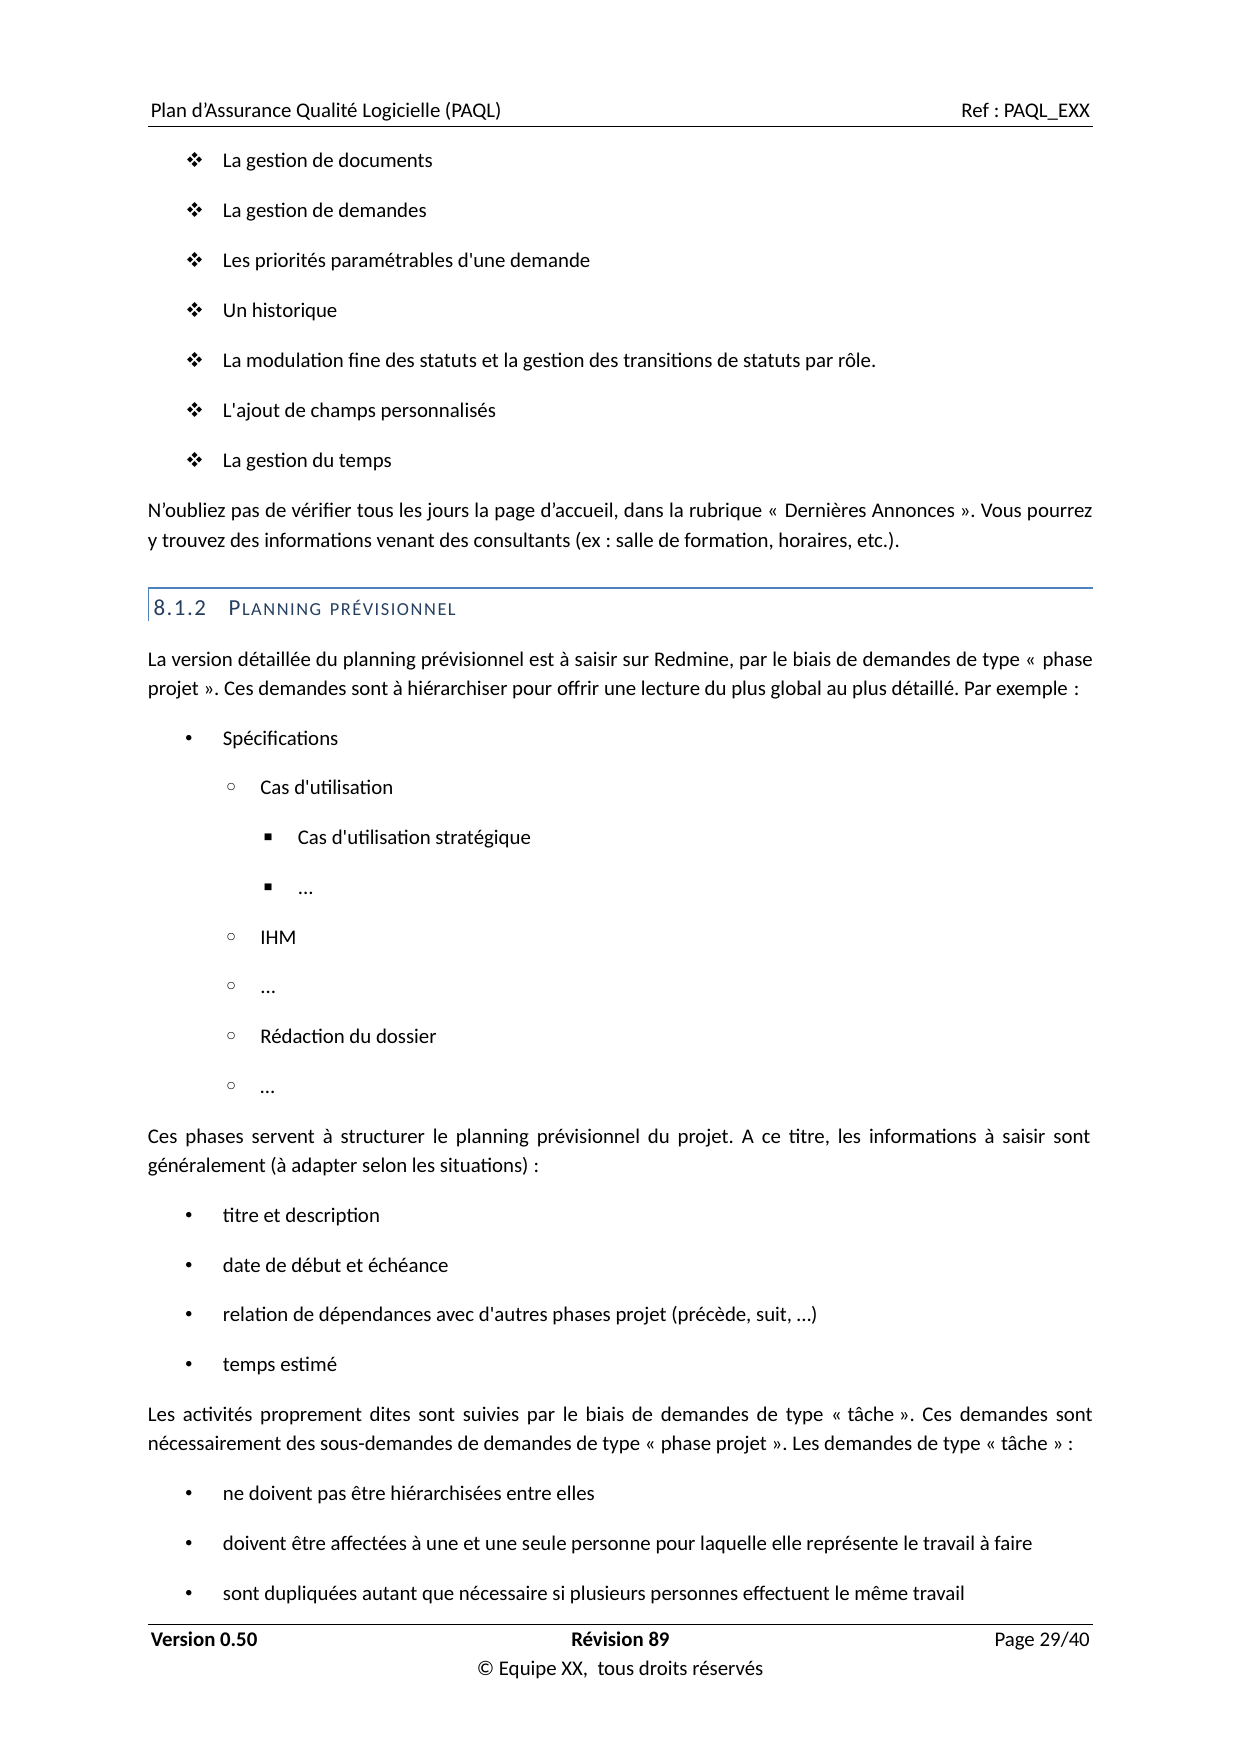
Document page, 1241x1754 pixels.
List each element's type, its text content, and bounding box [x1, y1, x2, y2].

list Rédaction du dossier [223, 1023, 1093, 1049]
list Spécifications [185, 725, 1093, 750]
list La gestion de documents [185, 148, 1093, 173]
list Cas d'utilisation [223, 774, 1093, 800]
list … [223, 1073, 1093, 1099]
list ne doivent pas être hiérarchisées entre elles [185, 1480, 1093, 1506]
list IHM [223, 924, 1093, 949]
list La modulation fine des statuts et la gestion des transitions de statuts par rôle. [185, 348, 1093, 373]
text La version détaillée du planning prévisionnel est à saisir sur Redmine, par le biais de demandes de type « phase projet ». Ces demandes sont à hiérarchiser pour offrir une lecture du plus global au plus détaillé. Par exemple : [148, 646, 1093, 700]
list temps estimé [185, 1351, 1093, 1377]
text N’oubliez pas de vérifier tous les jours la page d’accueil, dans la rubrique « Dernières Annonces ». Vous pourrez y trouvez des informations venant des consultants (ex : salle de formation, horaires, etc.). [148, 498, 1093, 552]
list doivent être affectées à une et une seule personne pour laquelle elle représente le travail à faire [185, 1530, 1093, 1555]
list date de début et échéance [185, 1252, 1093, 1277]
list Les priorités paramétrables d'une demande [185, 248, 1093, 273]
text Ces phases servent à structurer le planning prévisionnel du projet. A ce titre, les informations à saisir sont généralement (à adapter selon les situations) : [148, 1123, 1093, 1178]
text Les activités proprement dites sont suivies par le biais de demandes de type « tâche ». Ces demandes sont nécessairement des sous-demandes de demandes de type « phase projet ». Les demandes de type « tâche » : [148, 1401, 1093, 1456]
list ... [223, 974, 1093, 999]
list titre et description [185, 1202, 1093, 1227]
subtitle Planning prévisionnel [149, 589, 1093, 621]
list Cas d'utilisation stratégique [260, 824, 1093, 850]
list relation de dépendances avec d'autres phases projet (précède, suit, …) [185, 1302, 1093, 1327]
list La gestion du temps [185, 448, 1093, 473]
list ... [260, 874, 1093, 899]
list sont dupliquées autant que nécessaire si plusieurs personnes effectuent le même travail [185, 1580, 1093, 1605]
list Un historique [185, 298, 1093, 323]
list La gestion de demandes [185, 198, 1093, 223]
list L'ajout de champs personnalisés [185, 398, 1093, 423]
